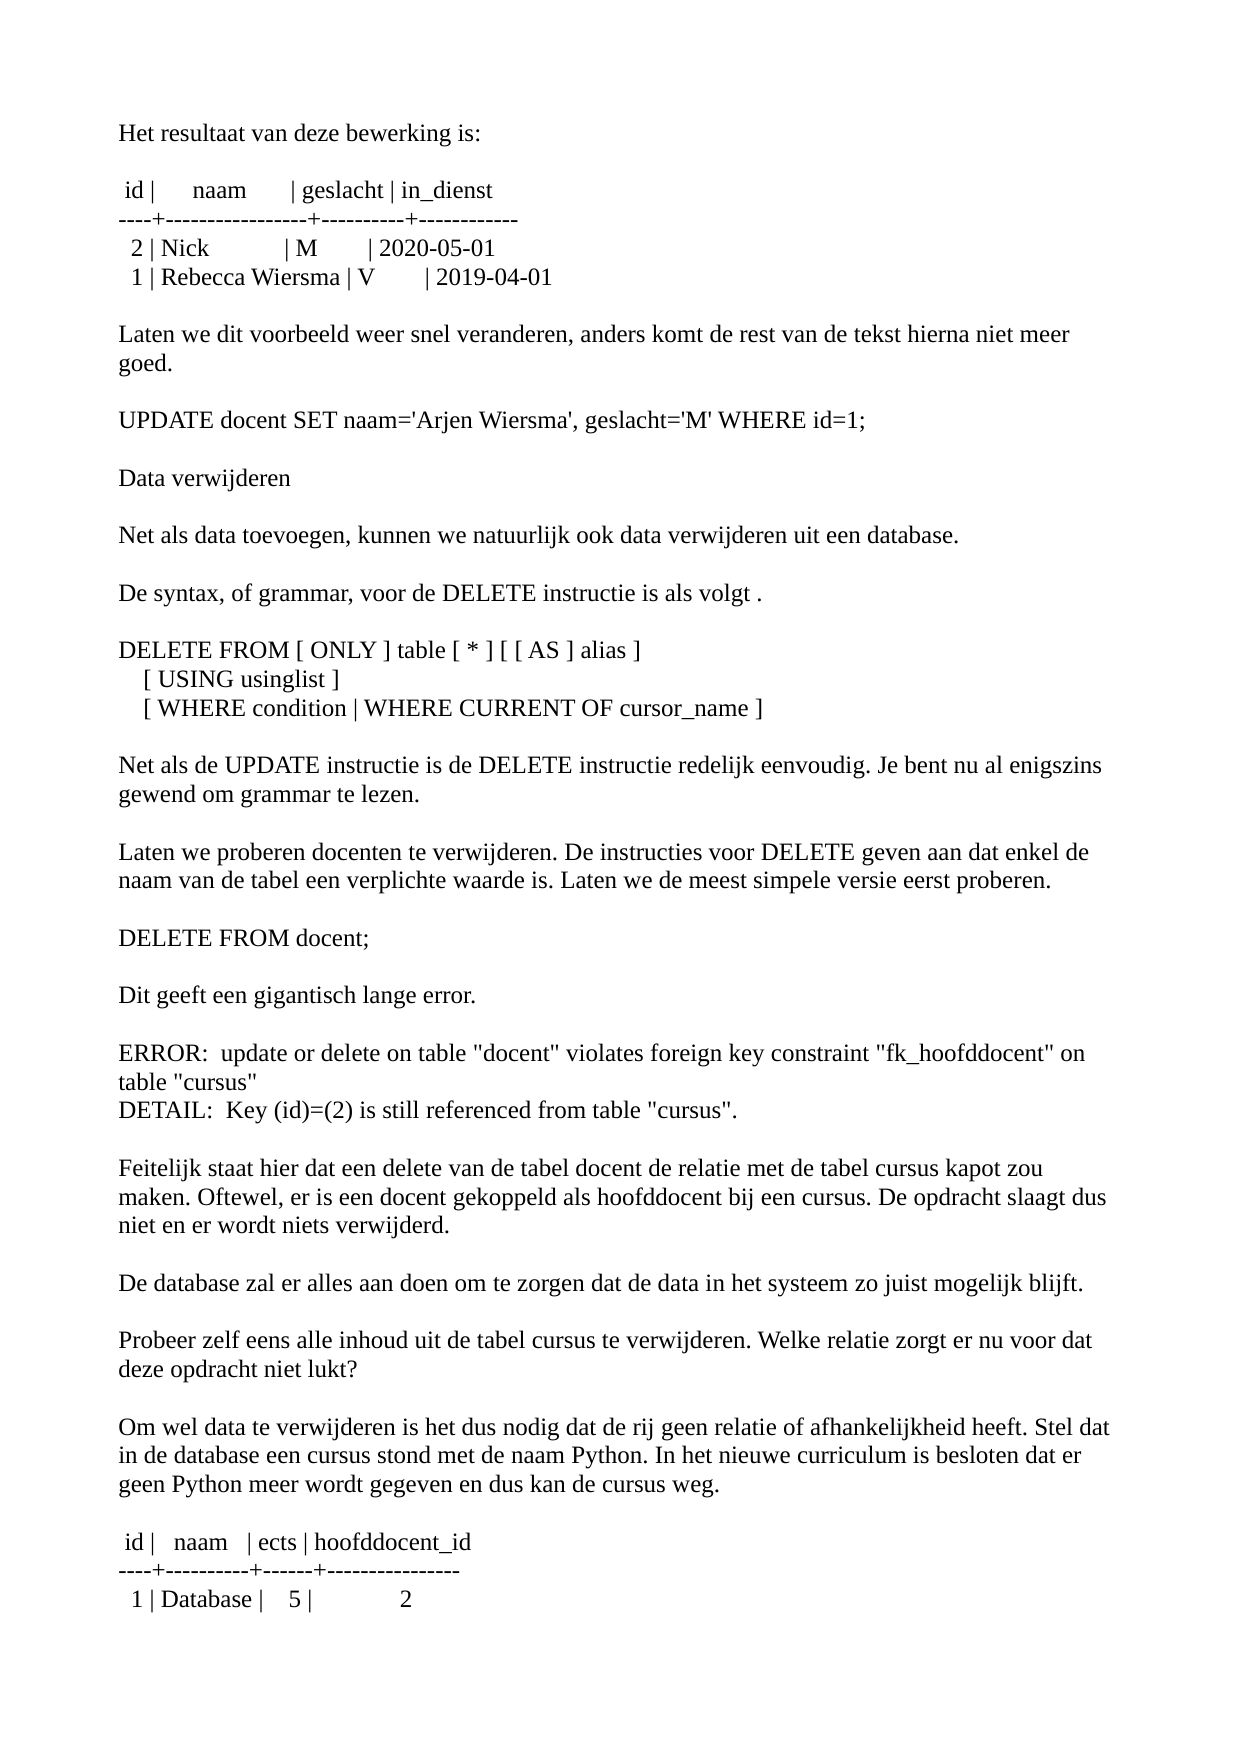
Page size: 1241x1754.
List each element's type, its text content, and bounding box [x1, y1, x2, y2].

text ----+-----------------+----------+------------ [118, 204, 1122, 233]
text Net als data toevoegen, kunnen we natuurlijk ook data verwijderen uit een database. [118, 521, 1122, 549]
text 1 | Rebecca Wiersma | V | 2019-04-01 [118, 262, 1122, 291]
text id | naam | ects | hoofddocent_id [118, 1527, 1122, 1556]
text DETAIL: Key (id)=(2) is still referenced from table "cursus". [118, 1096, 1122, 1124]
text 2 | Nick | M | 2020-05-01 [118, 233, 1122, 262]
text ERROR: update or delete on table "docent" violates foreign key constraint "fk_hoofddocent" on table "cursus" [118, 1038, 1122, 1096]
text [ WHERE condition | WHERE CURRENT OF cursor_name ] [118, 693, 1122, 722]
text Het resultaat van deze bewerking is: [118, 118, 1122, 147]
text UPDATE docent SET naam='Arjen Wiersma', geslacht='M' WHERE id=1; [118, 406, 1122, 434]
text DELETE FROM [ ONLY ] table [ * ] [ [ AS ] alias ] [118, 636, 1122, 664]
text De database zal er alles aan doen om te zorgen dat de data in het systeem zo juist mogelijk blijft. [118, 1268, 1122, 1297]
text Data verwijderen [118, 463, 1122, 492]
text De syntax, of grammar, voor de DELETE instructie is als volgt . [118, 578, 1122, 607]
text DELETE FROM docent; [118, 923, 1122, 952]
text Om wel data te verwijderen is het dus nodig dat de rij geen relatie of afhankelijkheid heeft. Stel dat in de database een cursus stond met de naam Python. In het nieuwe curriculum is besloten dat er geen Python meer wordt gegeven en dus kan de cursus weg. [118, 1412, 1122, 1498]
text Net als de UPDATE instructie is de DELETE instructie redelijk eenvoudig. Je bent nu al enigszins gewend om grammar te lezen. [118, 751, 1122, 808]
text Dit geeft een gigantisch lange error. [118, 981, 1122, 1009]
text Feitelijk staat hier dat een delete van de tabel docent de relatie met de tabel cursus kapot zou maken. Oftewel, er is een docent gekoppeld als hoofddocent bij een cursus. De opdracht slaagt dus niet en er wordt niets verwijderd. [118, 1153, 1122, 1239]
text 1 | Database | 5 | 2 [118, 1584, 1122, 1613]
text ----+----------+------+---------------- [118, 1556, 1122, 1584]
text id | naam | geslacht | in_dienst [118, 176, 1122, 204]
text Probeer zelf eens alle inhoud uit de tabel cursus te verwijderen. Welke relatie zorgt er nu voor dat deze opdracht niet lukt? [118, 1326, 1122, 1383]
text Laten we dit voorbeeld weer snel veranderen, anders komt de rest van de tekst hierna niet meer goed. [118, 319, 1122, 377]
text [ USING usinglist ] [118, 664, 1122, 693]
text Laten we proberen docenten te verwijderen. De instructies voor DELETE geven aan dat enkel de naam van de tabel een verplichte waarde is. Laten we de meest simpele versie eerst proberen. [118, 837, 1122, 894]
